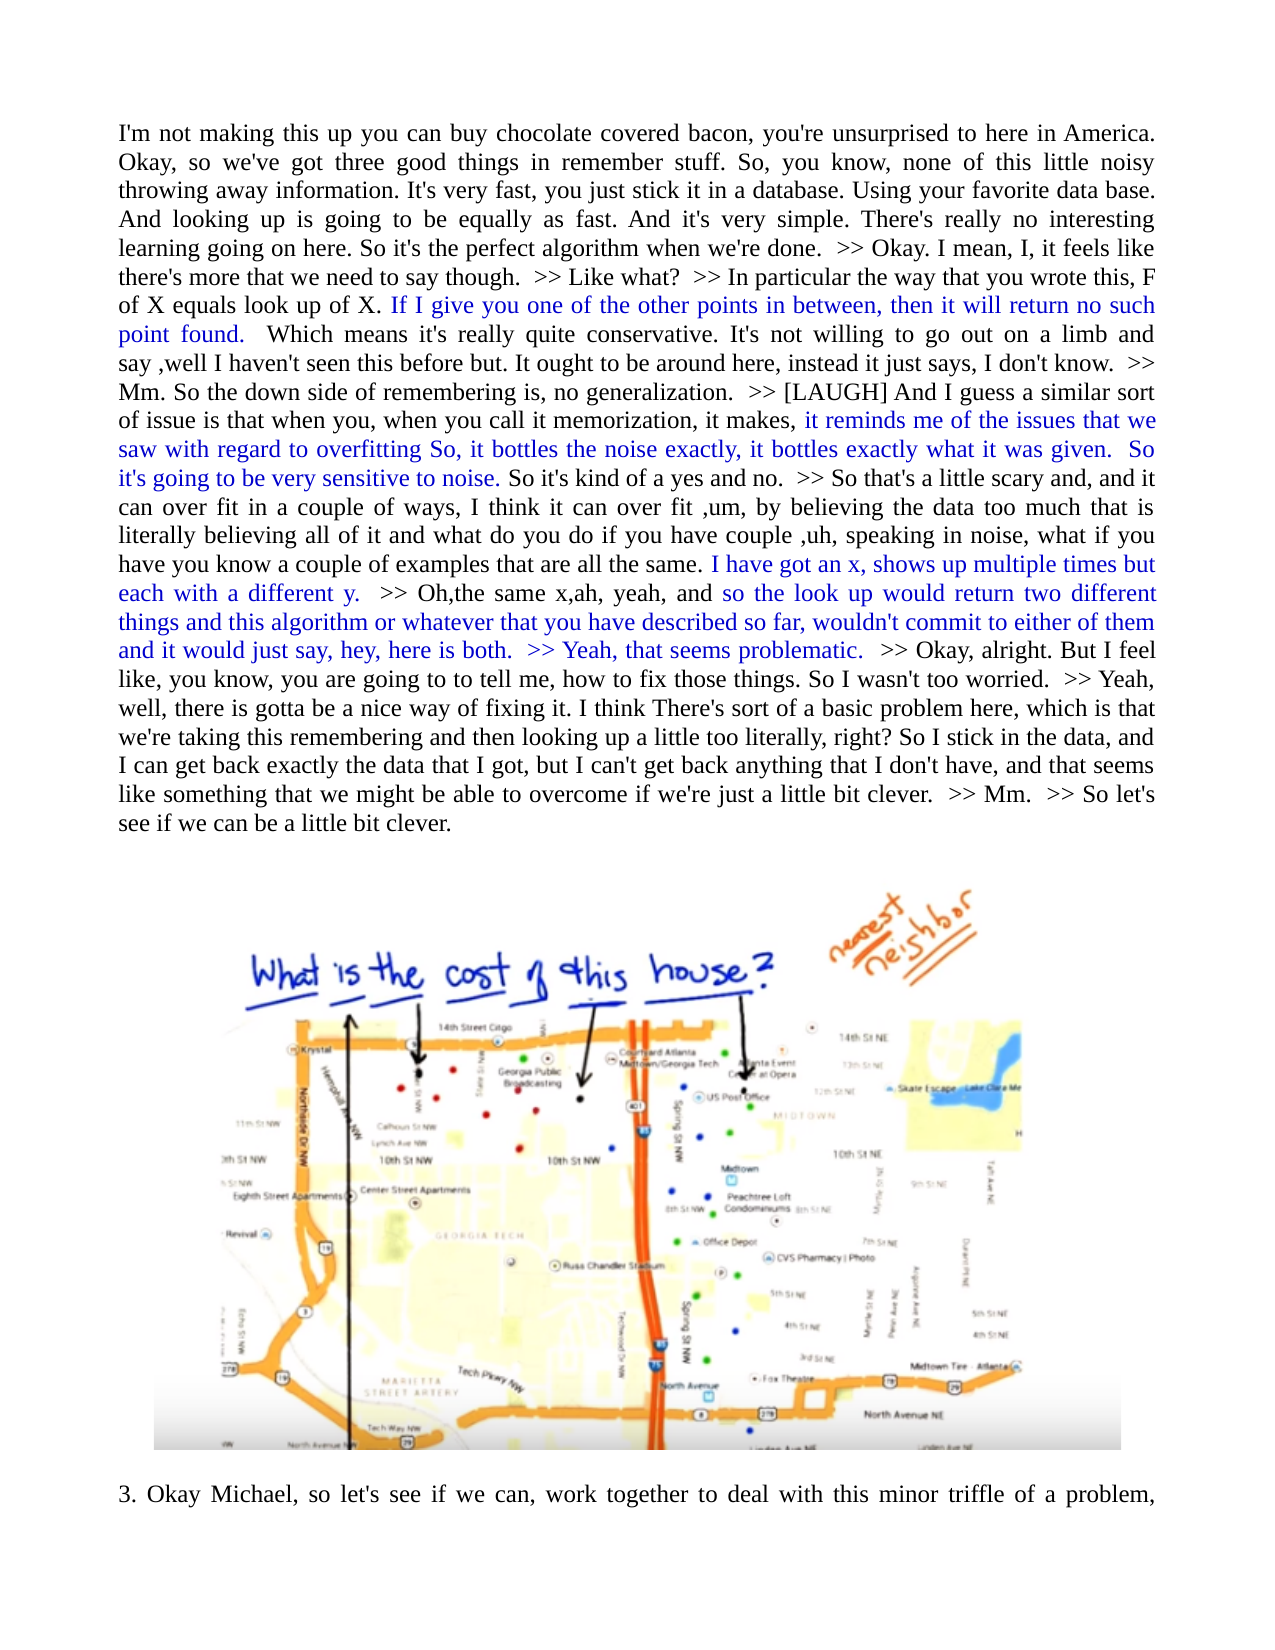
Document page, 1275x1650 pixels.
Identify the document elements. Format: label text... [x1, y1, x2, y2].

text 3. Okay Michael, so let's see if we can, work together to deal with this minor triffle of a problem, [118, 1479, 1157, 1507]
text I'm not making this up you can buy chocolate covered bacon, you're unsurprised to here in America. Okay, so we've got three good things in remember stuff. So, you know, none of this little noisy throwing away information. It's very fast, you just stick it in a database. Using your favorite data base. And looking up is going to be equally as fast. And it's very simple. There's really no interesting learning going on here. So it's the perfect algorithm when we're done. >> Okay. I mean, I, it feels like there's more that we need to say though. >> Like what? >> In particular the way that you wrote this, F of X equals look up of X. If I give you one of the other points in between, then it will return no such point found. Which means it's really quite conservative. It's not willing to go out on a limb and say ,well I haven't seen this before but. It ought to be around here, instead it just says, I don't know. >> Mm. So the down side of remembering is, no generalization. >> [LAUGH] And I guess a similar sort of issue is that when you, when you call it memorization, it makes, it reminds me of the issues that we saw with regard to overfitting So, it bottles the noise exactly, it bottles exactly what it was given. So it's going to be very sensitive to noise. So it's kind of a yes and no. >> So that's a little scary and, and it can over fit in a couple of ways, I think it can over fit ,um, by believing the data too much that is literally believing all of it and what do you do if you have couple ,uh, speaking in noise, what if you have you know a couple of examples that are all the same. I have got an x, shows up multiple times but each with a different y. >> Oh,the same x,ah, yeah, and so the look up would return two different things and this algorithm or whatever that you have described so far, wouldn't commit to either of them and it would just say, hey, here is both. >> Yeah, that seems problematic. >> Okay, alright. But I feel like, you know, you are going to to tell me, how to fix those things. So I wasn't too worried. >> Yeah, well, there is gotta be a nice way of fixing it. I think There's sort of a basic problem here, which is that we're taking this remembering and then looking up a little too literally, right? So I stick in the data, and I can get back exactly the data that I got, but I can't get back anything that I don't have, and that seems like something that we might be able to overcome if we're just a little bit clever. >> Mm. >> So let's see if we can be a little bit clever. [118, 118, 1157, 837]
picture [153, 865, 1122, 1450]
